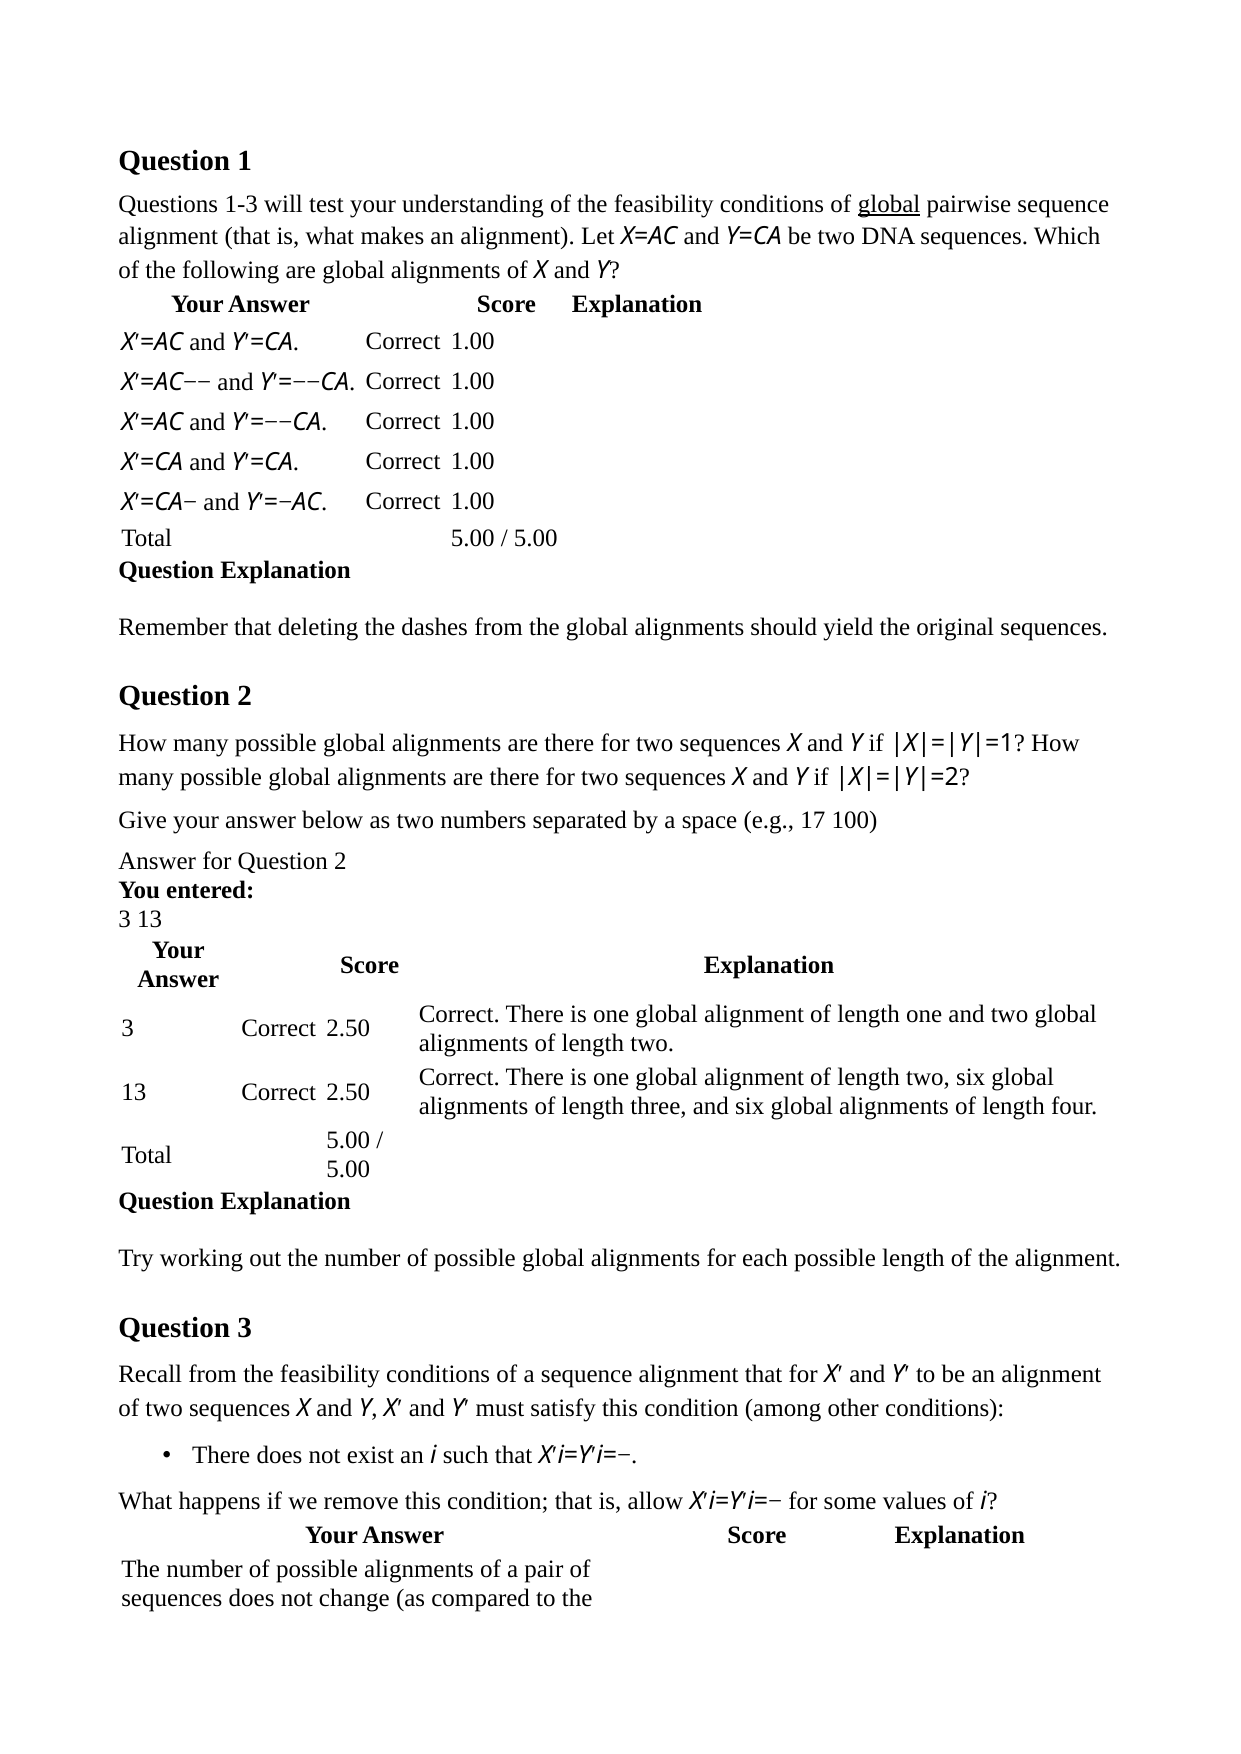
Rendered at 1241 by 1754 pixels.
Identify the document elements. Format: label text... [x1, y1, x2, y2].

text You entered: [118, 875, 1122, 904]
table_cell X′=AC and Y′=CA. [118, 321, 362, 361]
table_cell [565, 400, 709, 440]
table_header Your Answer [118, 1517, 631, 1552]
table_cell Correct [363, 440, 448, 480]
table_cell 13 [118, 1059, 238, 1123]
table_cell [797, 1552, 1122, 1615]
table_cell [238, 1123, 323, 1186]
table_header Score [448, 286, 565, 321]
table_cell Correct [363, 321, 448, 361]
text Questions 1-3 will test your understanding of the feasibility conditions of global pairwise sequence alignment (that is, what makes an alignment). Let X=AC and Y=CA be two DNA sequences. Which of the following are global alignments of X and Y? [118, 189, 1122, 286]
table_cell 1.00 [448, 321, 565, 361]
table_cell [631, 1552, 716, 1615]
table_cell Total [118, 1123, 238, 1186]
text Question Explanation Remember that deleting the dashes from the global alignments should yield the original sequences. [118, 555, 1122, 641]
table_cell X′=CA− and Y′=−AC. [118, 480, 362, 520]
table_header Explanation [797, 1517, 1122, 1552]
table_cell [565, 440, 709, 480]
table_cell 2.50 [323, 996, 416, 1059]
list There does not exist an i such that X′i=Y′i=−. [162, 1436, 1122, 1470]
table_cell Correct [363, 480, 448, 520]
subtitle Question 3 [118, 1310, 1122, 1343]
text What happens if we remove this condition; that is, allow X′i=Y′i=− for some values of i? [118, 1483, 1122, 1517]
table_header Score [716, 1517, 797, 1552]
text 3 13 [118, 904, 1122, 933]
table_cell [363, 520, 448, 555]
table_cell Total [118, 520, 362, 555]
table_cell Correct [363, 361, 448, 400]
table_cell The number of possible alignments of a pair of sequences does not change (as compared to the [118, 1552, 631, 1615]
table_cell 1.00 [448, 480, 565, 520]
text Give your answer below as two numbers separated by a space (e.g., 17 100) [118, 805, 1122, 834]
table_cell [416, 1123, 1122, 1186]
text Answer for Question 2 [118, 846, 1122, 875]
table_cell 5.00 / 5.00 [323, 1123, 416, 1186]
table_cell Correct [238, 996, 323, 1059]
table_cell Correct. There is one global alignment of length one and two global alignments of length two. [416, 996, 1122, 1059]
table_cell [716, 1552, 797, 1615]
text Question Explanation Try working out the number of possible global alignments for each possible length of the alignment. [118, 1186, 1122, 1272]
table_header Your Answer [118, 286, 362, 321]
table_cell Correct. There is one global alignment of length two, six global alignments of length three, and six global alignments of length four. [416, 1059, 1122, 1123]
table_header Your Answer [118, 933, 238, 996]
table_cell 1.00 [448, 400, 565, 440]
table_cell [565, 520, 709, 555]
table_cell [565, 321, 709, 361]
subtitle Question 1 [118, 143, 1122, 177]
table_cell 3 [118, 996, 238, 1059]
table_cell [565, 480, 709, 520]
text How many possible global alignments are there for two sequences X and Y if |X|=|Y|=1? How many possible global alignments are there for two sequences X and Y if |X|=|Y|=2? [118, 724, 1122, 793]
table_header Explanation [416, 933, 1122, 996]
table_header [238, 933, 323, 996]
text Recall from the feasibility conditions of a sequence alignment that for X′ and Y′ to be an alignment of two sequences X and Y, X′ and Y′ must satisfy this condition (among other conditions): [118, 1356, 1122, 1424]
table_cell X′=CA and Y′=CA. [118, 440, 362, 480]
table_header [363, 286, 448, 321]
table_cell 2.50 [323, 1059, 416, 1123]
table_cell [565, 361, 709, 400]
table_cell X′=AC−− and Y′=−−CA. [118, 361, 362, 400]
subtitle Question 2 [118, 678, 1122, 712]
table_header Explanation [565, 286, 709, 321]
table_cell Correct [363, 400, 448, 440]
table_cell 1.00 [448, 440, 565, 480]
table_cell 1.00 [448, 361, 565, 400]
table_cell Correct [238, 1059, 323, 1123]
table_cell X′=AC and Y′=−−CA. [118, 400, 362, 440]
table_header Score [323, 933, 416, 996]
table_cell 5.00 / 5.00 [448, 520, 565, 555]
table_header [631, 1517, 716, 1552]
